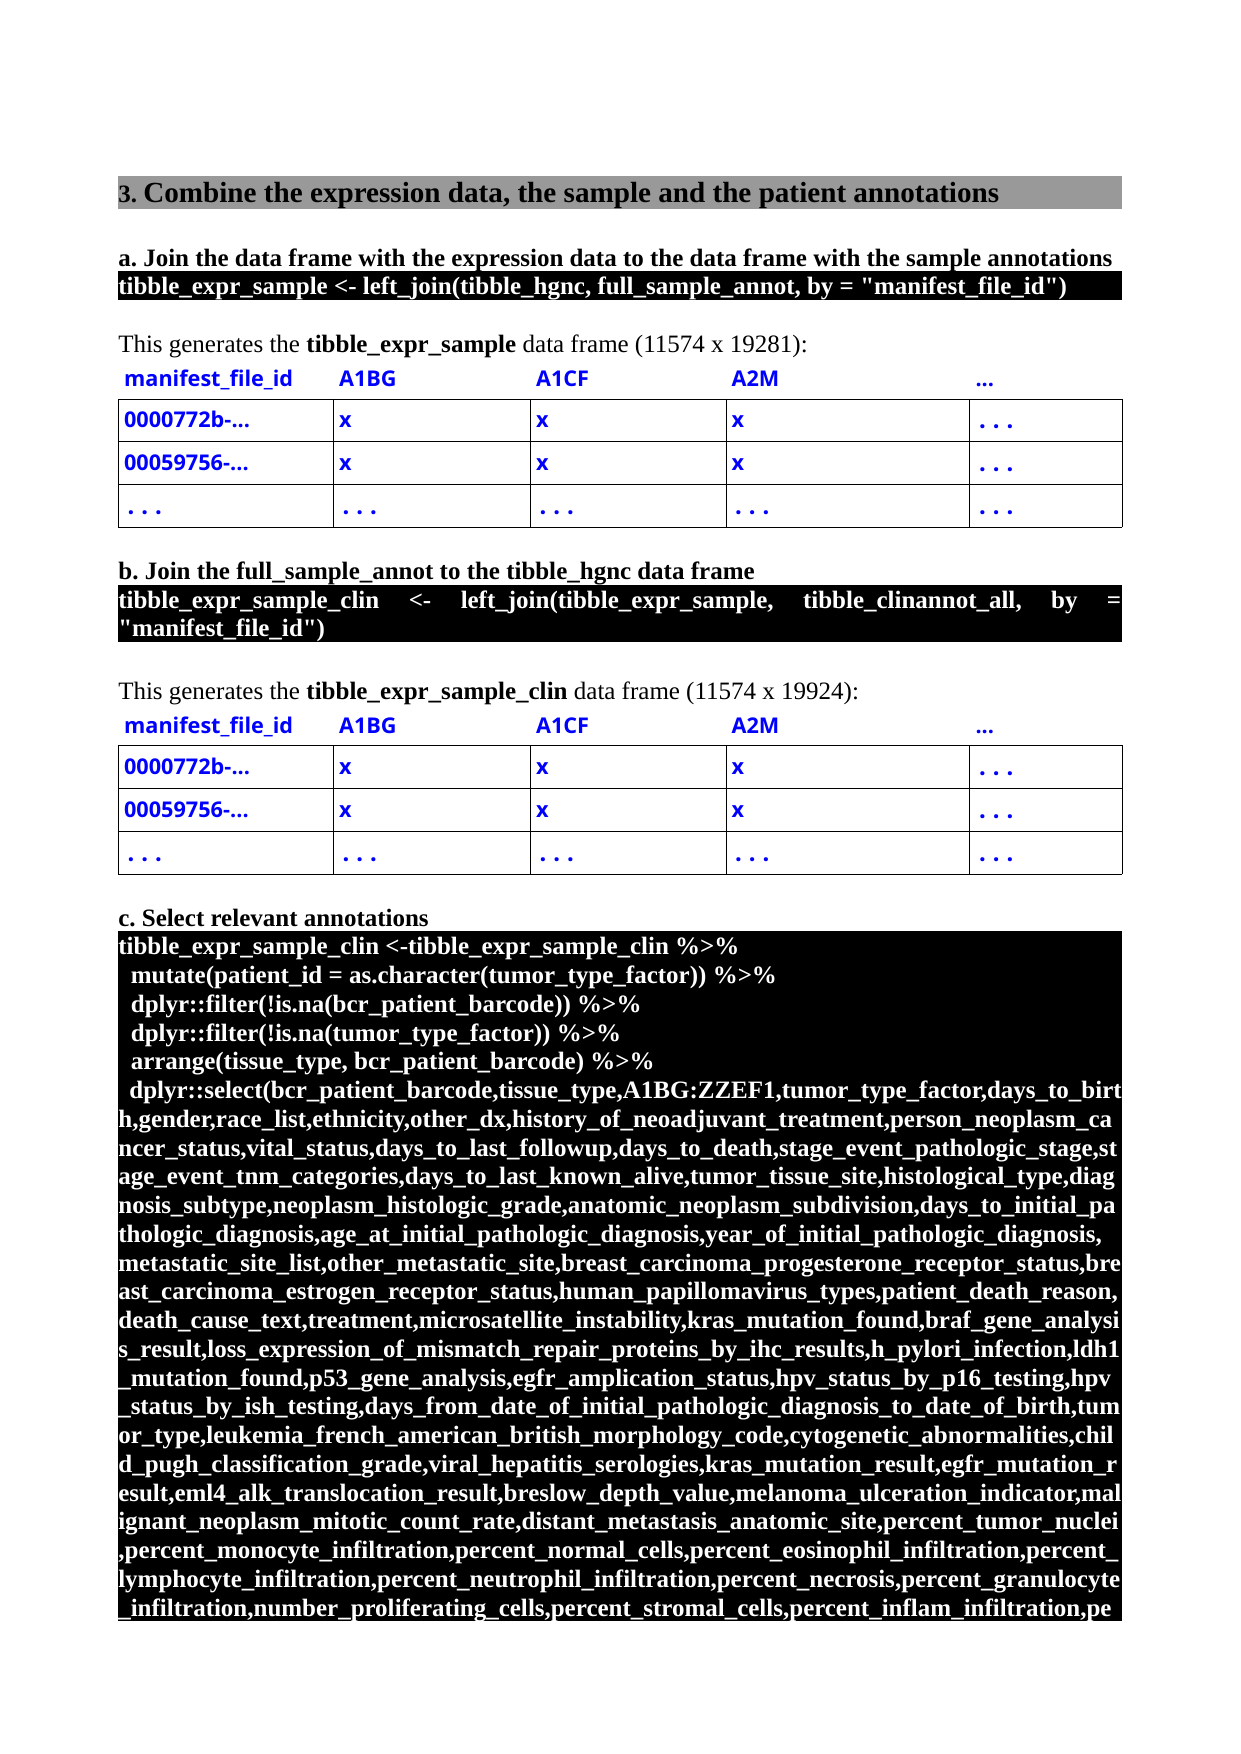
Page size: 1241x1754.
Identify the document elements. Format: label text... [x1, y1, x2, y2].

table_cell x [727, 746, 969, 788]
table_cell ... [334, 485, 530, 527]
table_header ... [970, 358, 1122, 399]
text This generates the tibble_expr_sample_clin data frame (11574 x 19924): [118, 676, 1122, 704]
table_cell ... [970, 832, 1122, 874]
table_cell 00059756-... [119, 789, 333, 831]
table_cell x [727, 789, 969, 831]
table_cell x [727, 442, 969, 484]
table_cell ... [970, 442, 1122, 484]
table_cell ... [970, 400, 1122, 441]
text This generates the tibble_expr_sample data frame (11574 x 19281): [118, 329, 1122, 358]
table_header A1BG [333, 705, 530, 745]
table_cell x [334, 746, 530, 788]
text tibble_expr_sample_clin <-tibble_expr_sample_clin %>% [118, 931, 1122, 960]
table_cell ... [727, 832, 969, 874]
table_cell x [531, 400, 726, 441]
table_header A2M [726, 705, 969, 745]
text dplyr::filter(!is.na(bcr_patient_barcode)) %>% [118, 989, 1122, 1018]
text dplyr::select(bcr_patient_barcode,tissue_type,A1BG:ZZEF1,tumor_type_factor,days_to_birth,gender,race_list,ethnicity,other_dx,history_of_neoadjuvant_treatment,person_neoplasm_cancer_status,vital_status,days_to_last_followup,days_to_death,stage_event_pathologic_stage,stage_event_tnm_categories,days_to_last_known_alive,tumor_tissue_site,histological_type,diagnosis_subtype,neoplasm_histologic_grade,anatomic_neoplasm_subdivision,days_to_initial_pathologic_diagnosis,age_at_initial_pathologic_diagnosis,year_of_initial_pathologic_diagnosis,metastatic_site_list,other_metastatic_site,breast_carcinoma_progesterone_receptor_status,breast_carcinoma_estrogen_receptor_status,human_papillomavirus_types,patient_death_reason,death_cause_text,treatment,microsatellite_instability,kras_mutation_found,braf_gene_analysis_result,loss_expression_of_mismatch_repair_proteins_by_ihc_results,h_pylori_infection,ldh1_mutation_found,p53_gene_analysis,egfr_amplication_status,hpv_status_by_p16_testing,hpv_status_by_ish_testing,days_from_date_of_initial_pathologic_diagnosis_to_date_of_birth,tumor_type,leukemia_french_american_british_morphology_code,cytogenetic_abnormalities,child_pugh_classification_grade,viral_hepatitis_serologies,kras_mutation_result,egfr_mutation_result,eml4_alk_translocation_result,breslow_depth_value,melanoma_ulceration_indicator,malignant_neoplasm_mitotic_count_rate,distant_metastasis_anatomic_site,percent_tumor_nuclei,percent_monocyte_infiltration,percent_normal_cells,percent_eosinophil_infiltration,percent_lymphocyte_infiltration,percent_neutrophil_infiltration,percent_necrosis,percent_granulocyte_infiltration,number_proliferating_cells,percent_stromal_cells,percent_inflam_infiltration,pe [118, 1075, 1122, 1621]
table_cell ... [531, 832, 726, 874]
table_cell ... [119, 485, 333, 527]
text tibble_expr_sample <- left_join(tibble_hgnc, full_sample_annot, by = "manifest_file_id") [118, 271, 1122, 300]
table_header A1CF [530, 705, 726, 745]
table_cell 0000772b-... [119, 400, 333, 441]
text mutate(patient_id = as.character(tumor_type_factor)) %>% [118, 960, 1122, 989]
table_cell x [727, 400, 969, 441]
table_cell ... [970, 485, 1122, 527]
text tibble_expr_sample_clin <- left_join(tibble_expr_sample, tibble_clinannot_all, by = "manifest_file_id") [118, 585, 1122, 642]
table_header A1BG [333, 358, 530, 399]
table_cell x [531, 442, 726, 484]
table_header ... [970, 705, 1122, 745]
table_cell ... [119, 832, 333, 874]
table_header A2M [726, 358, 969, 399]
table_cell x [334, 442, 530, 484]
table_cell 00059756-... [119, 442, 333, 484]
text a. Join the data frame with the expression data to the data frame with the sample annotations [118, 243, 1122, 271]
table_header A1CF [530, 358, 726, 399]
table_cell ... [970, 746, 1122, 788]
text b. Join the full_sample_annot to the tibble_hgnc data frame [118, 556, 1122, 585]
table_cell 0000772b-... [119, 746, 333, 788]
text arrange(tissue_type, bcr_patient_barcode) %>% [118, 1046, 1122, 1075]
text 3. Combine the expression data, the sample and the patient annotations [118, 176, 1122, 209]
table_header manifest_file_id [118, 358, 333, 399]
table_cell x [531, 746, 726, 788]
table_cell x [334, 789, 530, 831]
table_cell ... [727, 485, 969, 527]
text c. Select relevant annotations [118, 903, 1122, 931]
table_cell ... [334, 832, 530, 874]
table_header manifest_file_id [118, 705, 333, 745]
text dplyr::filter(!is.na(tumor_type_factor)) %>% [118, 1018, 1122, 1046]
table_cell x [531, 789, 726, 831]
table_cell x [334, 400, 530, 441]
table_cell ... [970, 789, 1122, 831]
table_cell ... [531, 485, 726, 527]
